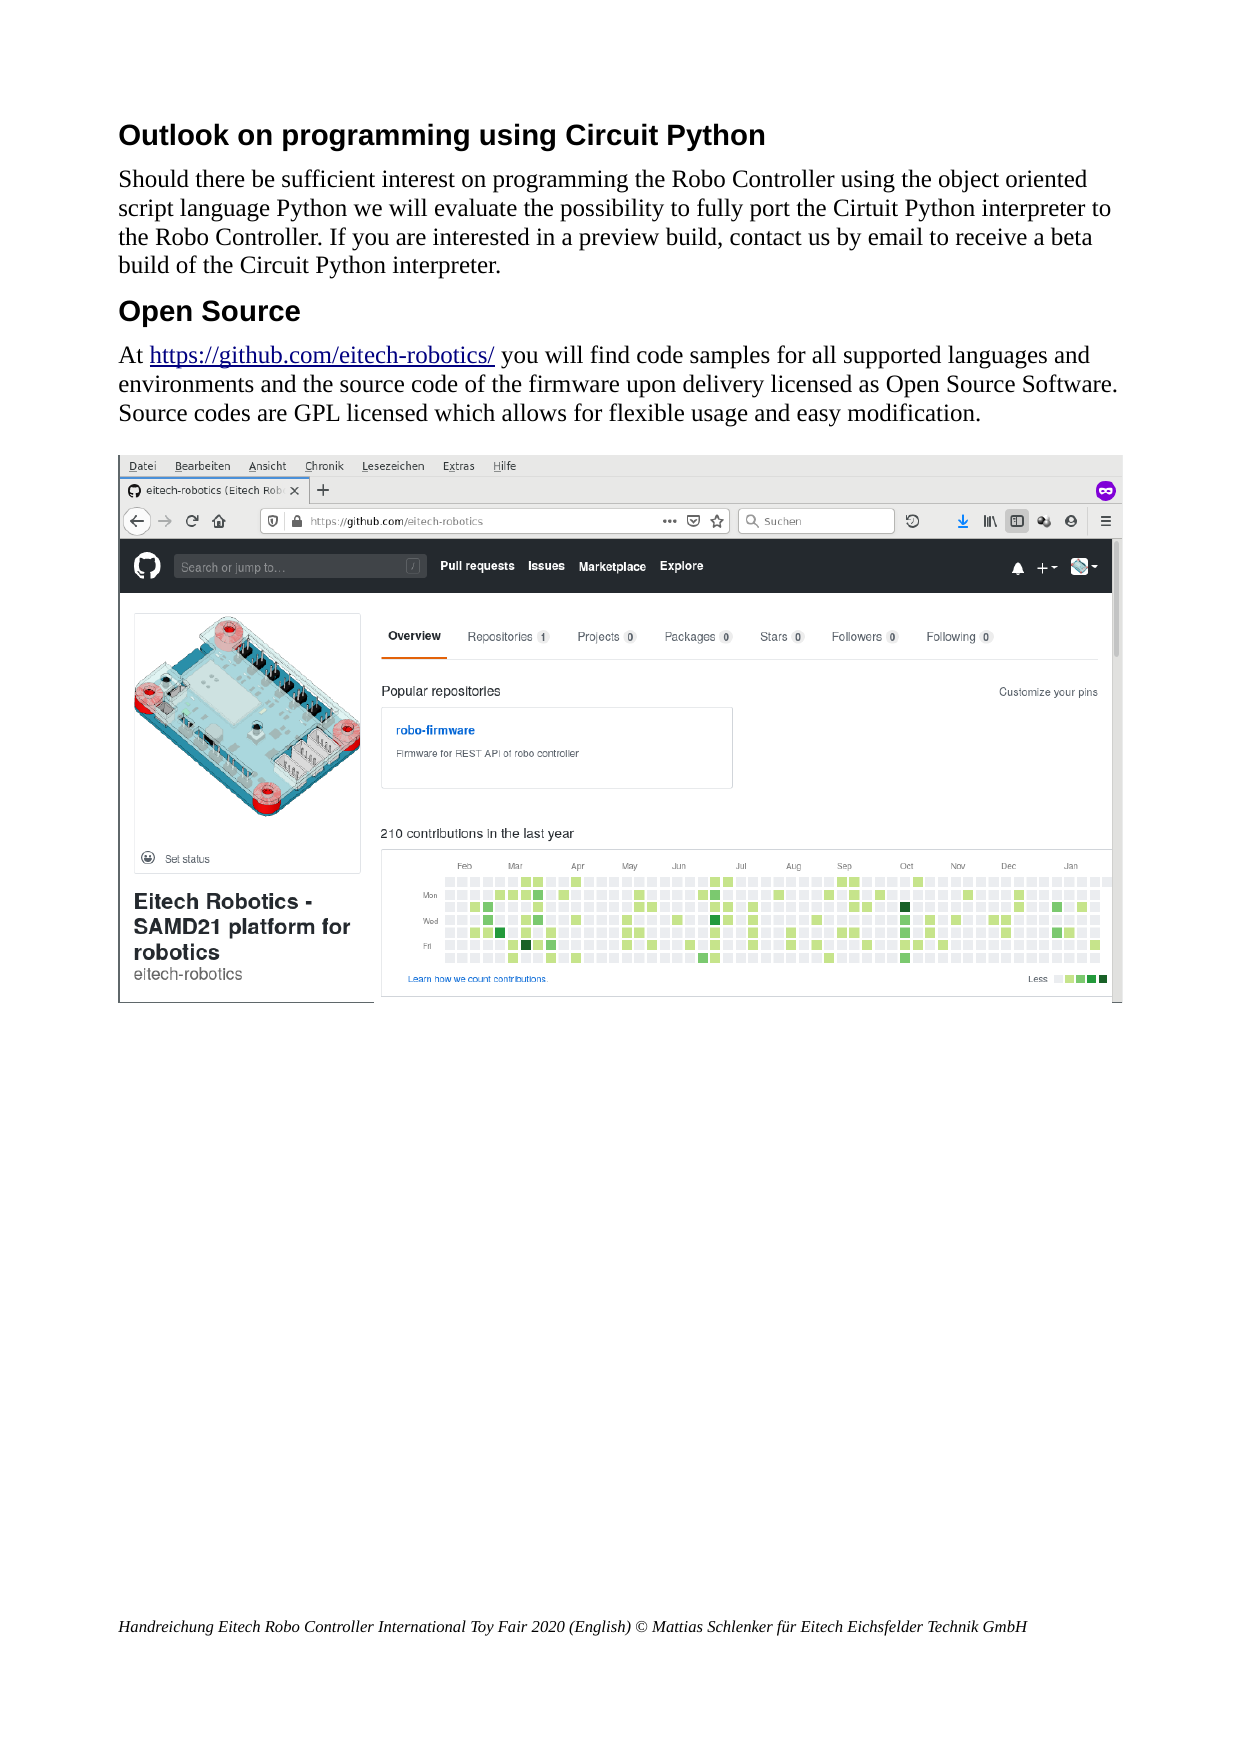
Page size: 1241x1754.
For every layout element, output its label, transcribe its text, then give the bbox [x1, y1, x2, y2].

text At https://github.com/eitech-robotics/ you will find code samples for all supported languages and environments and the source code of the firmware upon delivery licensed as Open Source Software. Source codes are GPL licensed which allows for flexible usage and easy modification. [118, 340, 1122, 426]
subtitle Outlook on programming using Circuit Python [118, 118, 1122, 152]
subtitle Open Source [118, 294, 1122, 328]
text Should there be sufficient interest on programming the Robo Controller using the object oriented script language Python we will evaluate the possibility to fully port the Cirtuit Python interpreter to the Robo Controller. If you are interested in a preview build, contact us by email to receive a beta build of the Circuit Python interpreter. [118, 164, 1122, 279]
picture [118, 455, 1123, 1003]
